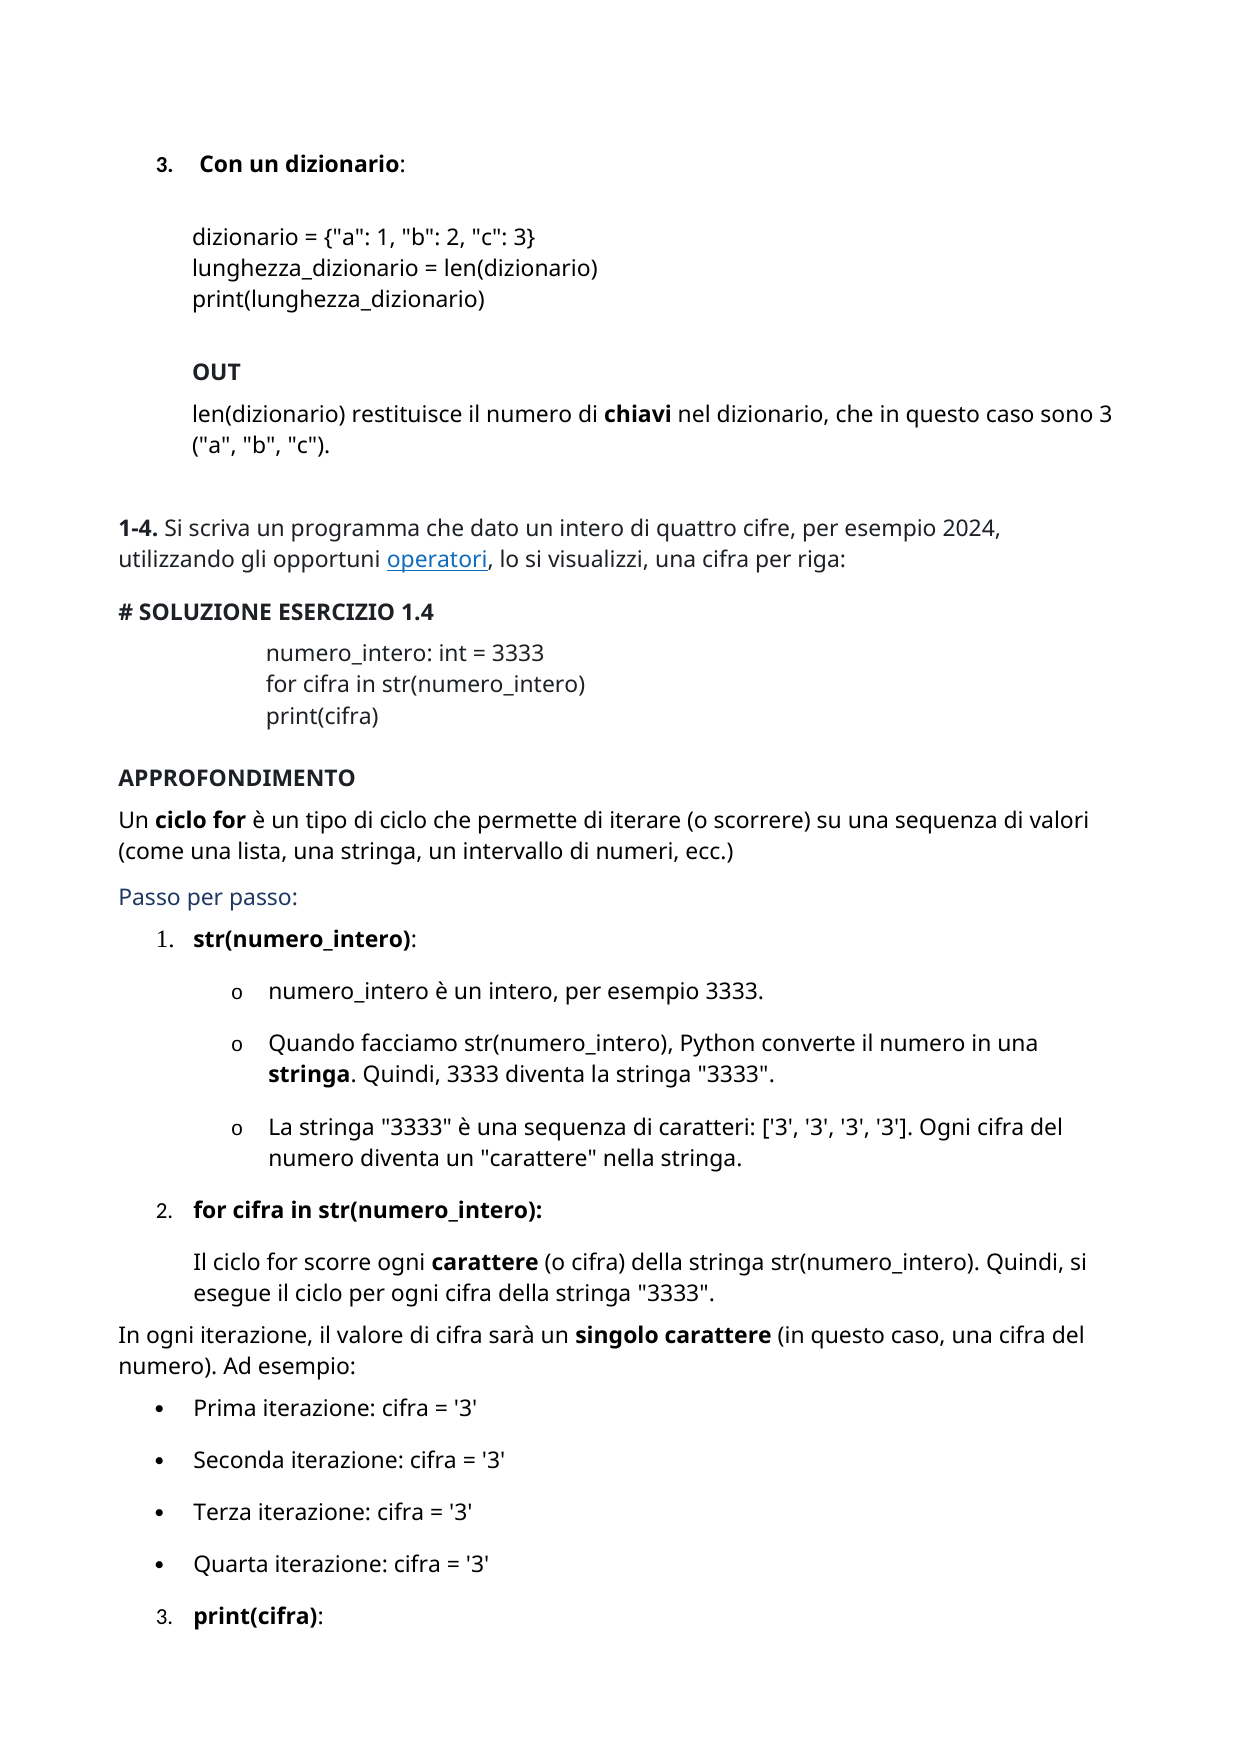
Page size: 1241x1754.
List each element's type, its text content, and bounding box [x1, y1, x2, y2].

text print(cifra) [192, 700, 1122, 731]
list Seconda iterazione: cifra = '3' [156, 1444, 1122, 1475]
text for cifra in str(numero_intero) [192, 668, 1122, 700]
text APPROFONDIMENTO [118, 762, 1122, 793]
subtitle Passo per passo: [118, 881, 1122, 912]
list La stringa "3333" è una sequenza di caratteri: ['3', '3', '3', '3']. Ogni cifra del numero diventa un "carattere" nella stringa. [231, 1110, 1122, 1173]
list for cifra in str(numero_intero): [156, 1194, 1122, 1225]
list Quando facciamo str(numero_intero), Python converte il numero in una stringa. Quindi, 3333 diventa la stringa "3333". [231, 1027, 1122, 1089]
text OUT [118, 356, 1122, 387]
list Prima iterazione: cifra = '3' [156, 1392, 1122, 1423]
text # SOLUZIONE ESERCIZIO 1.4 [118, 596, 1122, 627]
text 1-4. Si scriva un programma che dato un intero di quattro cifre, per esempio 2024, utilizzando gli opportuni operatori, lo si visualizzi, una cifra per riga: [118, 512, 1122, 575]
text numero_intero: int = 3333 [192, 637, 1122, 668]
text lunghezza_dizionario = len(dizionario) [118, 252, 1122, 283]
list numero_intero è un intero, per esempio 3333. [231, 975, 1122, 1006]
list Quarta iterazione: cifra = '3' [156, 1548, 1122, 1579]
list Terza iterazione: cifra = '3' [156, 1496, 1122, 1527]
text dizionario = {"a": 1, "b": 2, "c": 3} [118, 221, 1122, 252]
text Il ciclo for scorre ogni carattere (o cifra) della stringa str(numero_intero). Quindi, si esegue il ciclo per ogni cifra della stringa "3333". [193, 1246, 1122, 1308]
list str(numero_intero): [156, 923, 1122, 954]
text In ogni iterazione, il valore di cifra sarà un singolo carattere (in questo caso, una cifra del numero). Ad esempio: [118, 1319, 1122, 1381]
text len(dizionario) restituisce il numero di chiavi nel dizionario, che in questo caso sono 3 ("a", "b", "c"). [192, 398, 1122, 460]
text Un ciclo for è un tipo di ciclo che permette di iterare (o scorrere) su una sequenza di valori (come una lista, una stringa, un intervallo di numeri, ecc.) [118, 804, 1122, 866]
list print(cifra): [156, 1600, 1122, 1631]
list Con un dizionario: [156, 148, 1122, 179]
text print(lunghezza_dizionario) [118, 283, 1122, 314]
